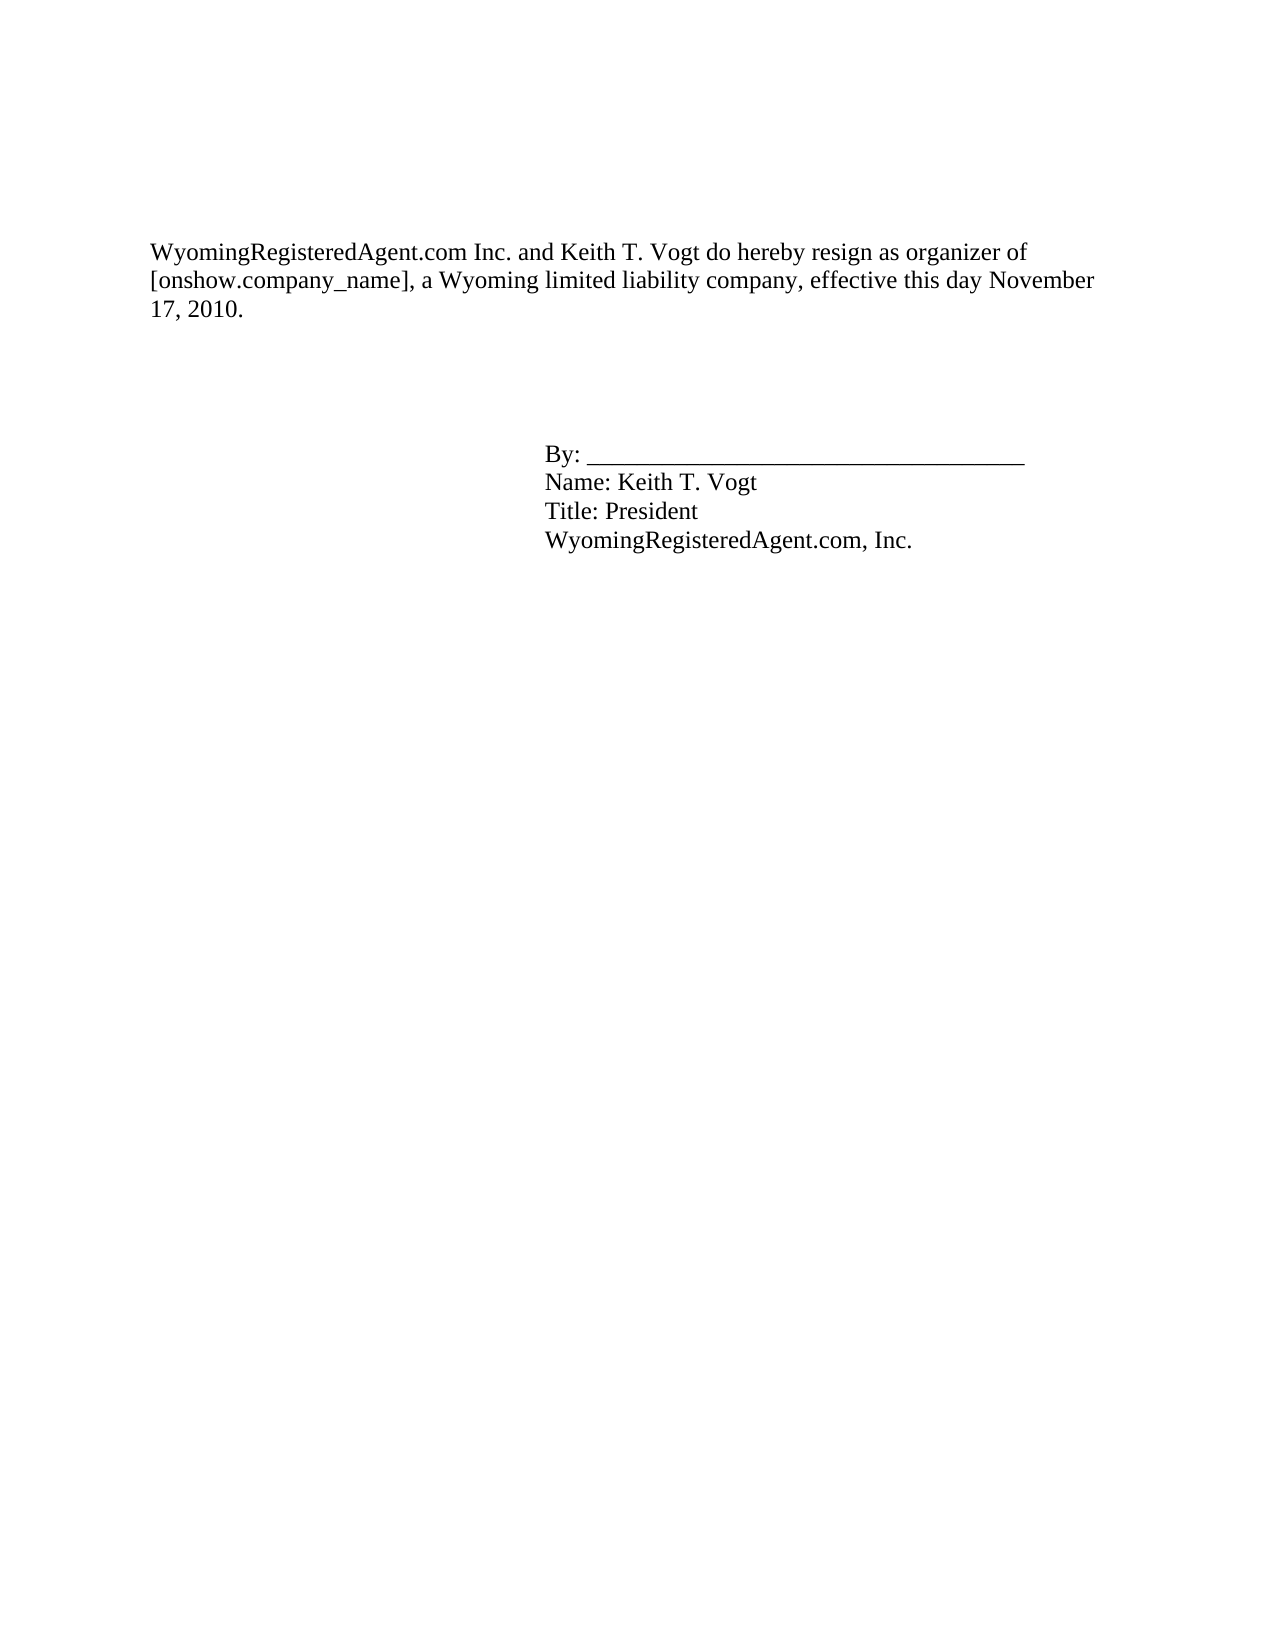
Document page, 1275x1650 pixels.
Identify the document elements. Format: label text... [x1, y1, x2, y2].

text Title: President [544, 496, 1125, 525]
text WyomingRegisteredAgent.com, Inc. [544, 525, 1125, 554]
text Name: Keith T. Vogt [544, 467, 1125, 496]
text By: ___________________________________ [544, 439, 1125, 467]
text WyomingRegisteredAgent.com Inc. and Keith T. Vogt do hereby resign as organizer of [onshow.company_name], a Wyoming limited liability company, effective this day November 17, 2010. [150, 237, 1125, 323]
